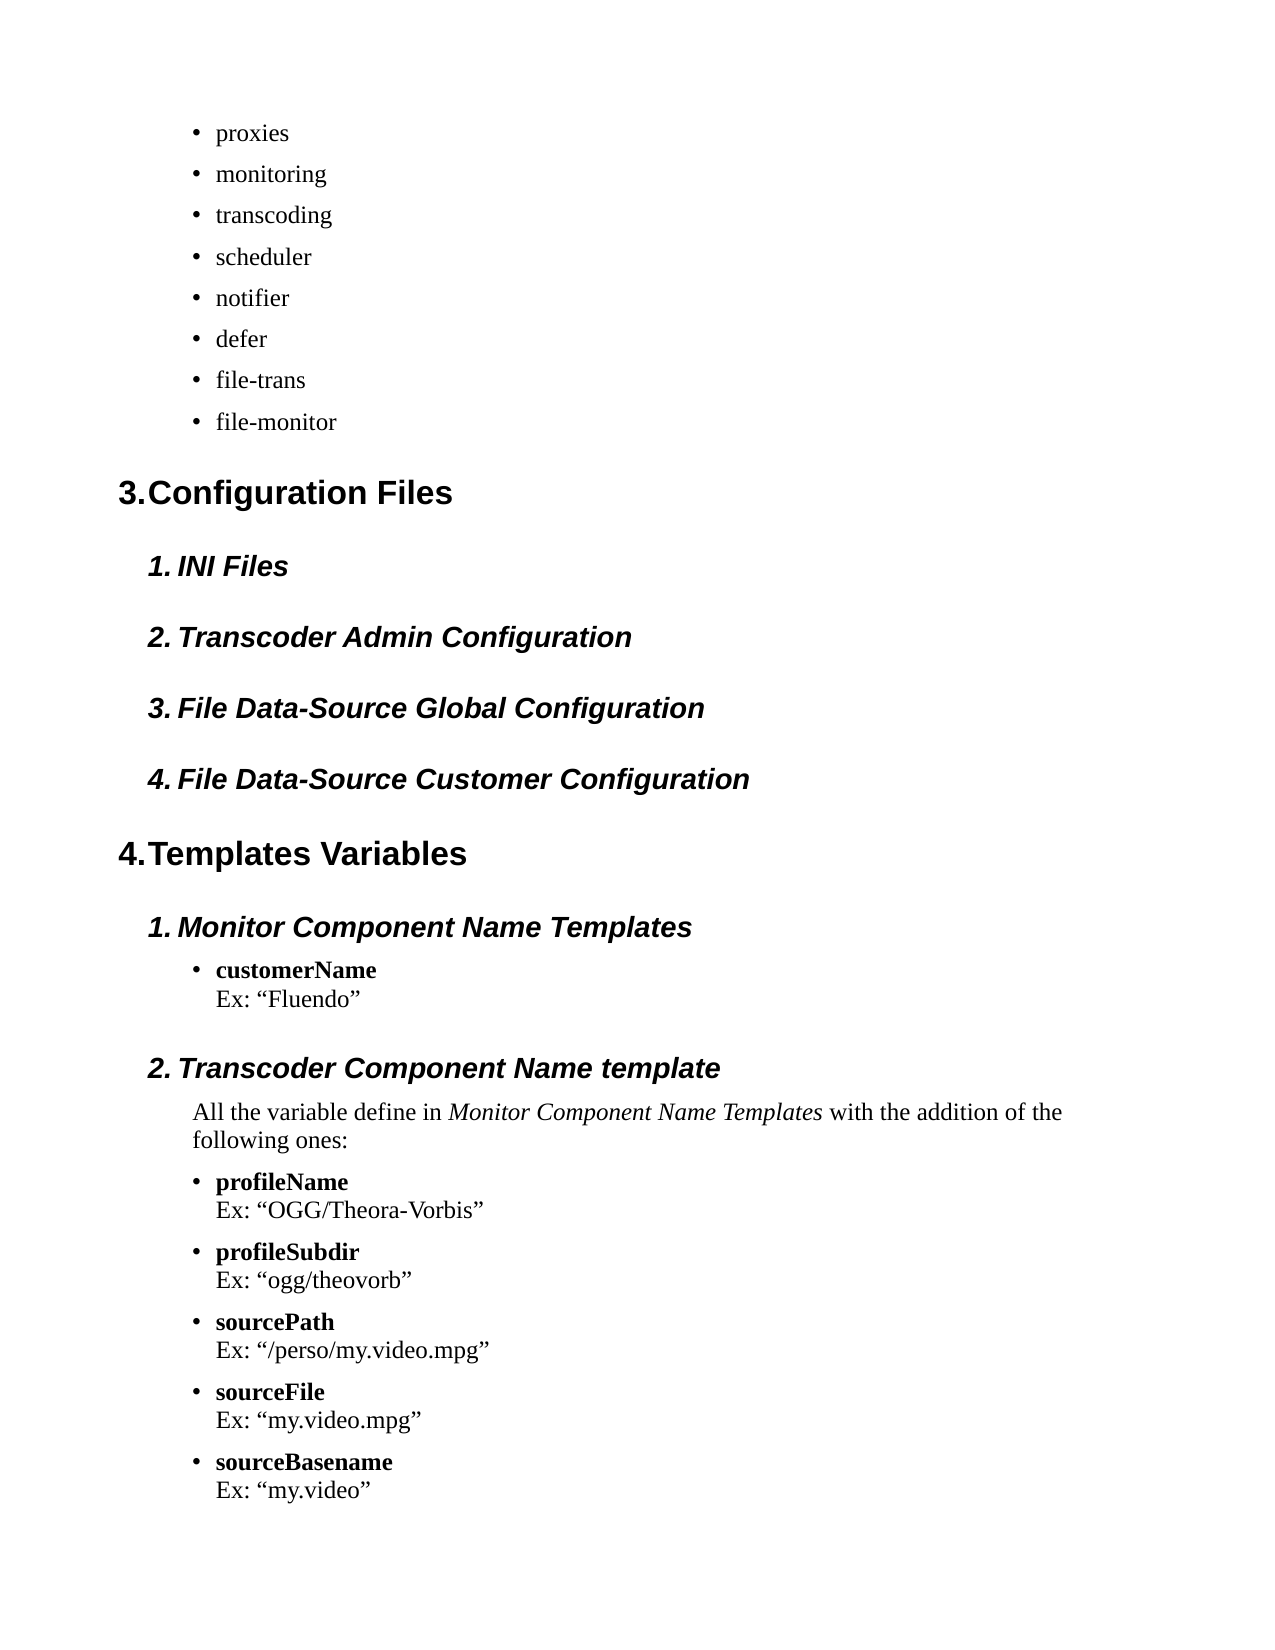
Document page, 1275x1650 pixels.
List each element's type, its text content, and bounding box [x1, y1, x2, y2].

subtitle File Data-Source Customer Configuration [148, 762, 1157, 796]
subtitle Transcoder Admin Configuration [148, 620, 1157, 654]
list monitoring [192, 159, 1157, 188]
list sourceFile Ex: “my.video.mpg” [192, 1377, 1157, 1434]
subtitle Monitor Component Name Templates [148, 909, 1157, 943]
list file-monitor [192, 407, 1157, 436]
subtitle File Data-Source Global Configuration [148, 691, 1157, 725]
list proxies [192, 118, 1157, 147]
subtitle INI Files [148, 549, 1157, 583]
list transcoding [192, 201, 1157, 229]
subtitle Transcoder Component Name template [148, 1051, 1157, 1084]
list profileName Ex: “OGG/Theora-Vorbis” [192, 1167, 1157, 1224]
list sourcePath Ex: “/perso/my.video.mpg” [192, 1307, 1157, 1364]
subtitle Templates Variables [118, 833, 1157, 872]
list profileSubdir Ex: “ogg/theovorb” [192, 1237, 1157, 1294]
list defer [192, 324, 1157, 353]
list sourceBasename Ex: “my.video” [192, 1447, 1157, 1504]
list scheduler [192, 242, 1157, 271]
list notifier [192, 283, 1157, 312]
subtitle Configuration Files [118, 473, 1157, 512]
list customerName Ex: “Fluendo” [192, 956, 1157, 1013]
list file-trans [192, 366, 1157, 394]
text All the variable define in Monitor Component Name Templates with the addition of the following ones: [192, 1097, 1157, 1154]
